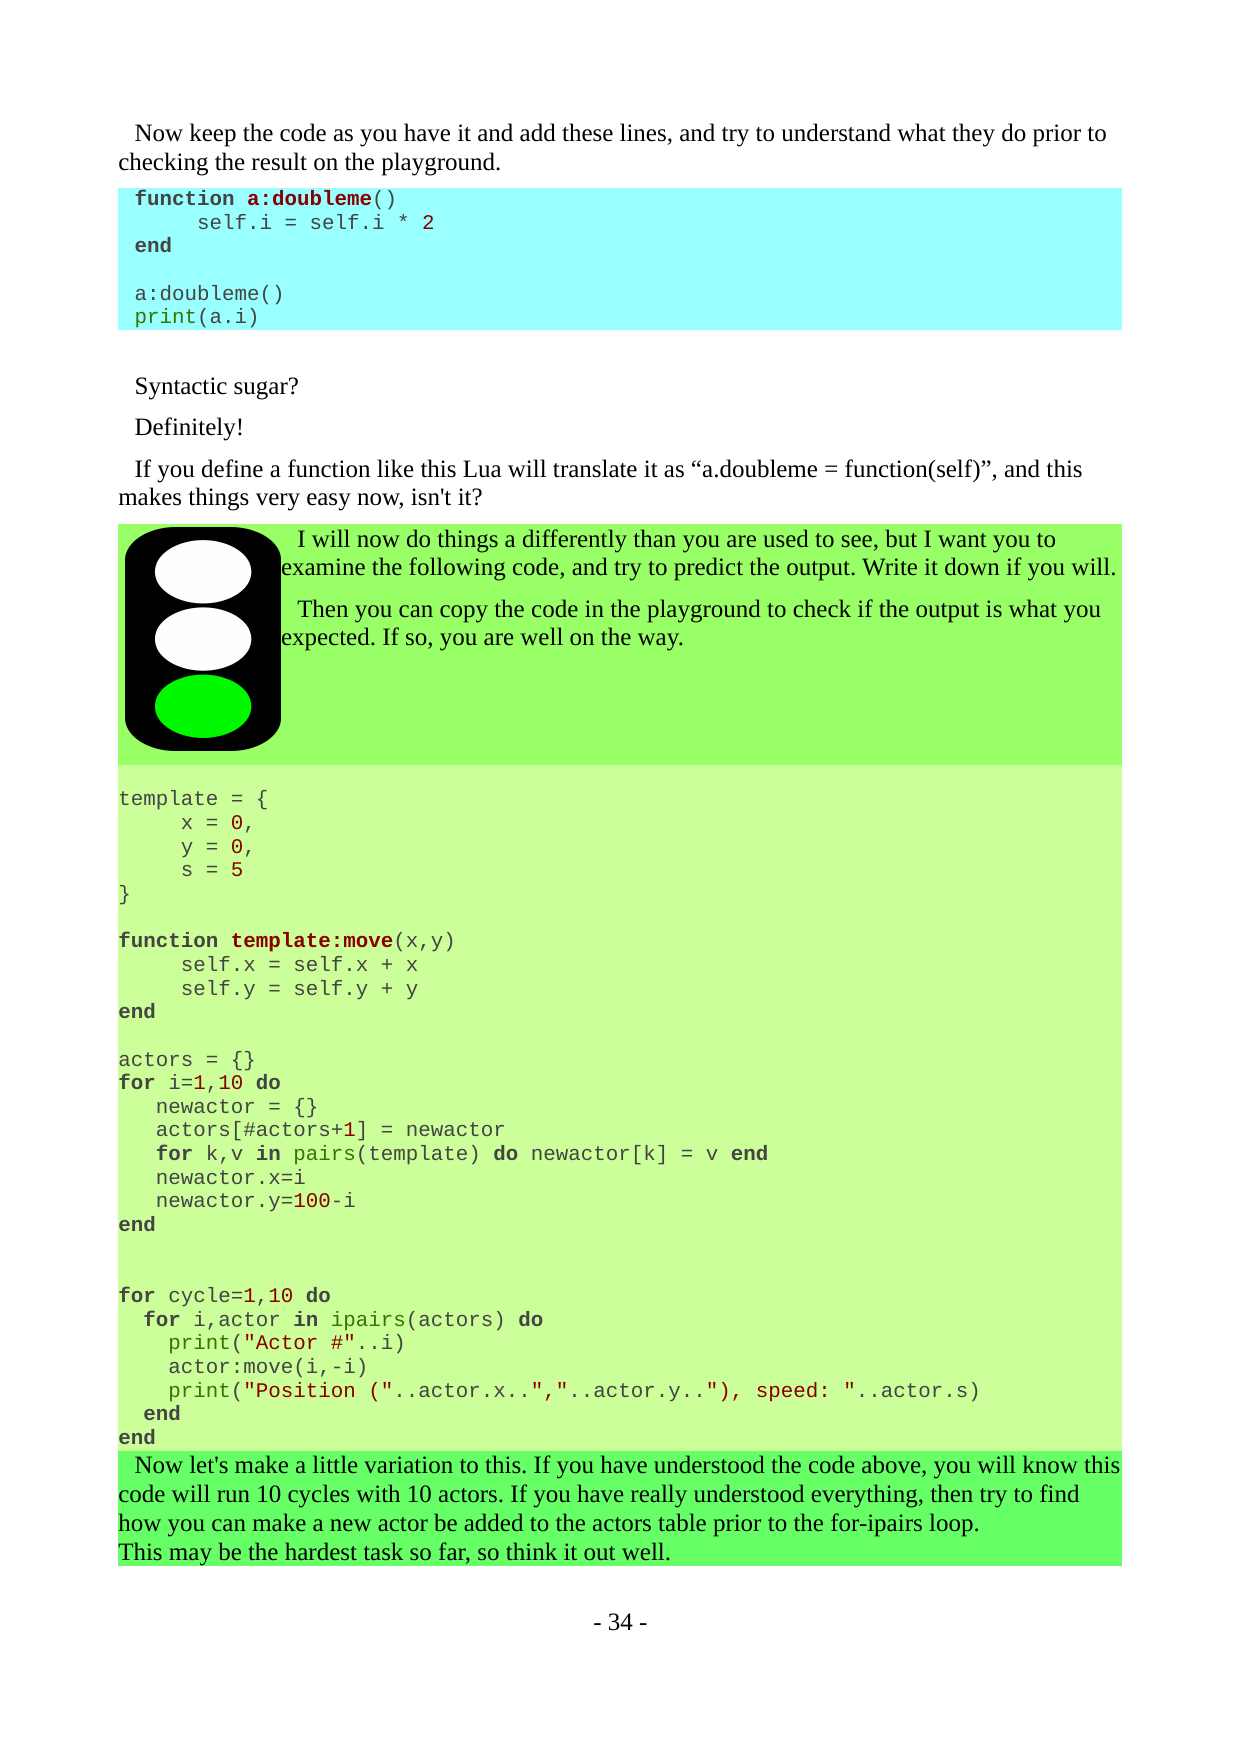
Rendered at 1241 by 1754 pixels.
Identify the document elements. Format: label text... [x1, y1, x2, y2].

text self.x = self.x + x [118, 954, 1122, 978]
text print("Position ("..actor.x..","..actor.y.."), speed: "..actor.s) [118, 1379, 1122, 1403]
text newactor.x=i [118, 1167, 1122, 1190]
text for i=1,10 do [118, 1072, 1122, 1096]
text Definitely! [118, 412, 1122, 441]
text print("Actor #"..i) [118, 1332, 1122, 1356]
text for k,v in pairs(template) do newactor[k] = v end [118, 1143, 1122, 1167]
text a:doubleme() [118, 283, 1122, 306]
text I will now do things a differently than you are used to see, but I want you to examine the following code, and try to predict the output. Write it down if you will. [118, 524, 1122, 581]
text newactor.y=100-i [118, 1190, 1122, 1214]
picture [125, 527, 281, 751]
text If you define a function like this Lua will translate it as “a.doubleme = function(self)”, and this makes things very easy now, isn't it? [118, 454, 1122, 511]
text end [118, 1403, 1122, 1427]
text for cycle=1,10 do [118, 1285, 1122, 1309]
text Then you can copy the code in the playground to check if the output is what you expected. If so, you are well on the way. [281, 594, 1122, 651]
text for i,actor in ipairs(actors) do [118, 1309, 1122, 1332]
text actors[#actors+1] = newactor [118, 1119, 1122, 1143]
text Now let's make a little variation to this. If you have understood the code above, you will know this code will run 10 cycles with 10 actors. If you have really understood everything, then try to find how you can make a new actor be added to the actors table prior to the for-ipairs loop. This may be the hardest task so far, so think it out well. [118, 1451, 1122, 1566]
text actor:move(i,-i) [118, 1356, 1122, 1379]
text x = 0, [118, 812, 1122, 836]
text s = 5 [118, 859, 1122, 883]
text self.y = self.y + y [118, 978, 1122, 1001]
text } [118, 883, 1122, 907]
text Now keep the code as you have it and add these lines, and try to understand what they do prior to checking the result on the playground. [118, 118, 1122, 176]
text print(a.i) [118, 306, 1122, 330]
text Syntactic sugar? [118, 371, 1122, 400]
text template = { [118, 788, 1122, 812]
text y = 0, [118, 836, 1122, 859]
text end [118, 1001, 1122, 1025]
text self.i = self.i * 2 [118, 212, 1122, 235]
text end [118, 1427, 1122, 1451]
text end [118, 1214, 1122, 1238]
text end [118, 235, 1122, 259]
text newactor = {} [118, 1096, 1122, 1119]
text function a:doubleme() [118, 188, 1122, 212]
text actors = {} [118, 1048, 1122, 1072]
text function template:move(x,y) [118, 930, 1122, 954]
